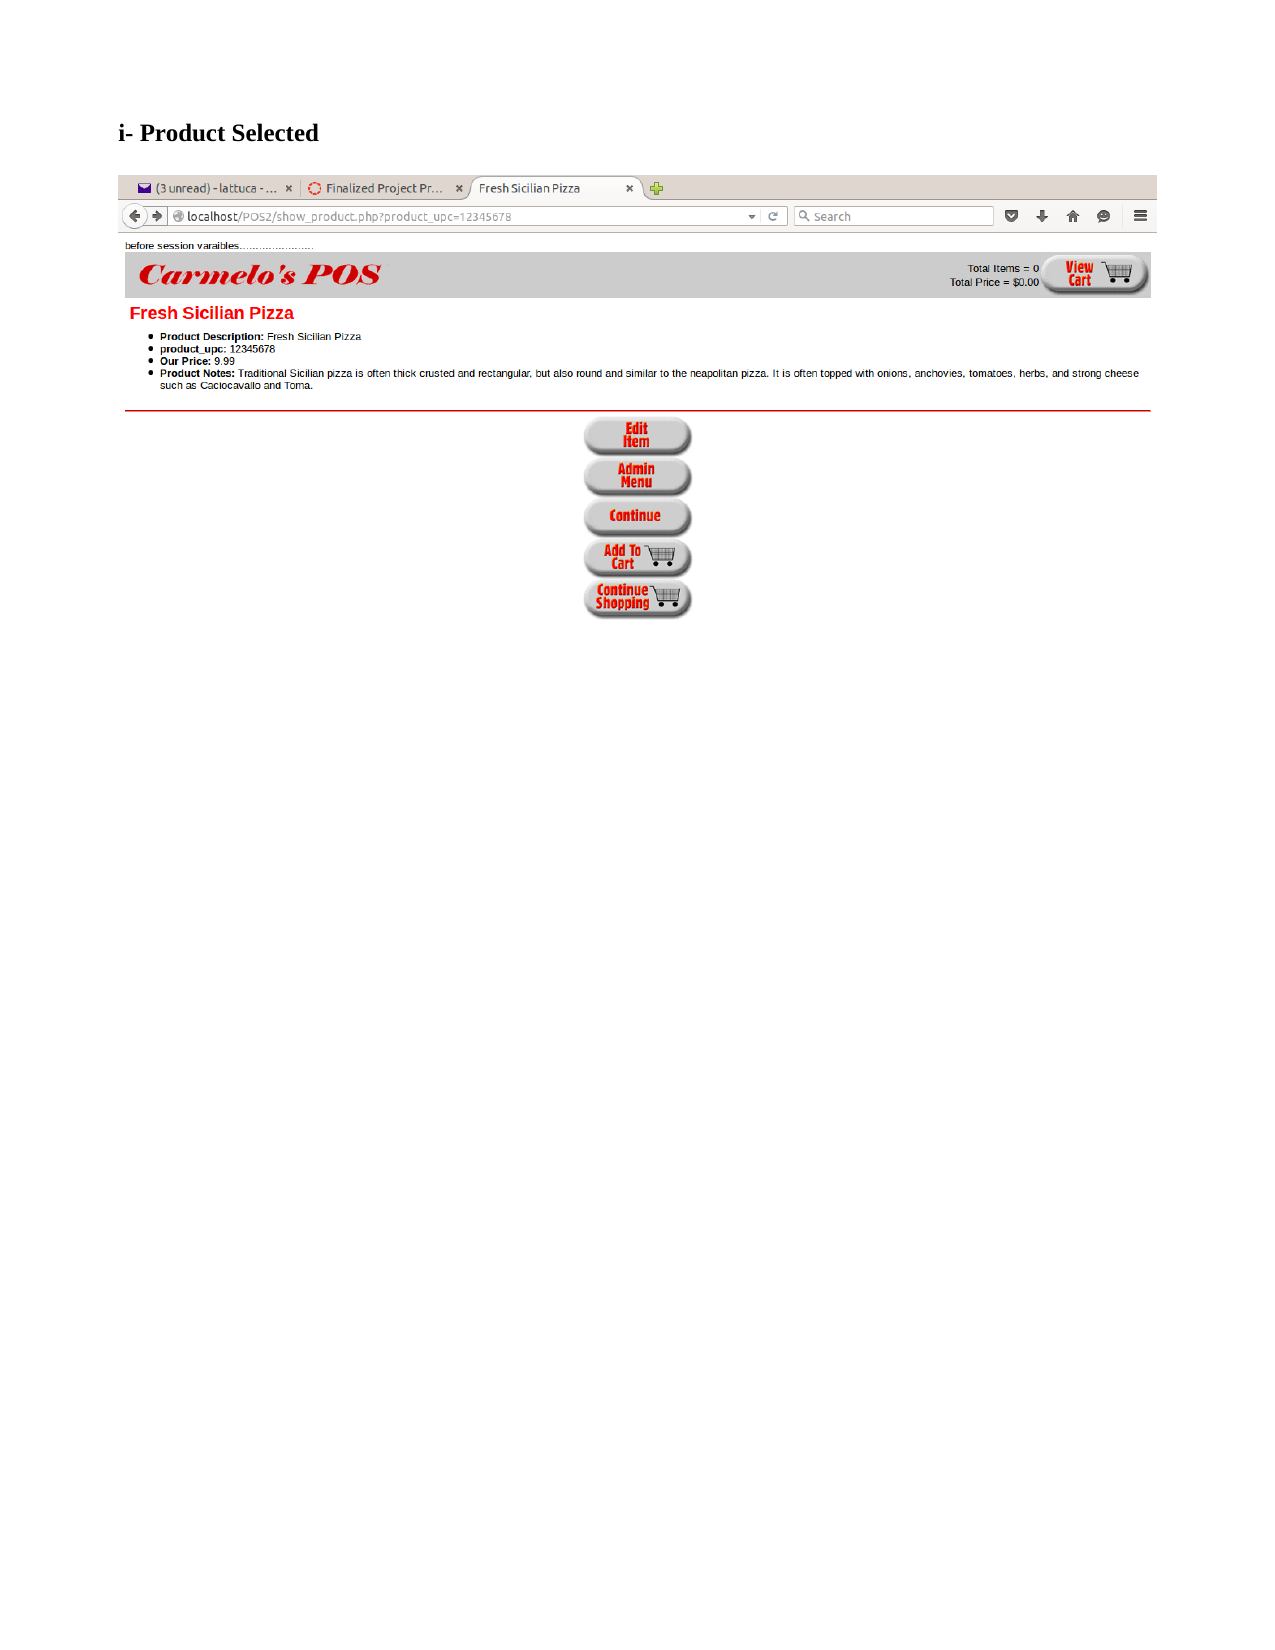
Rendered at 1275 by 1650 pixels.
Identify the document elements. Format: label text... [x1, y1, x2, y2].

text i- Product Selected [118, 118, 1157, 147]
picture [118, 175, 1157, 987]
